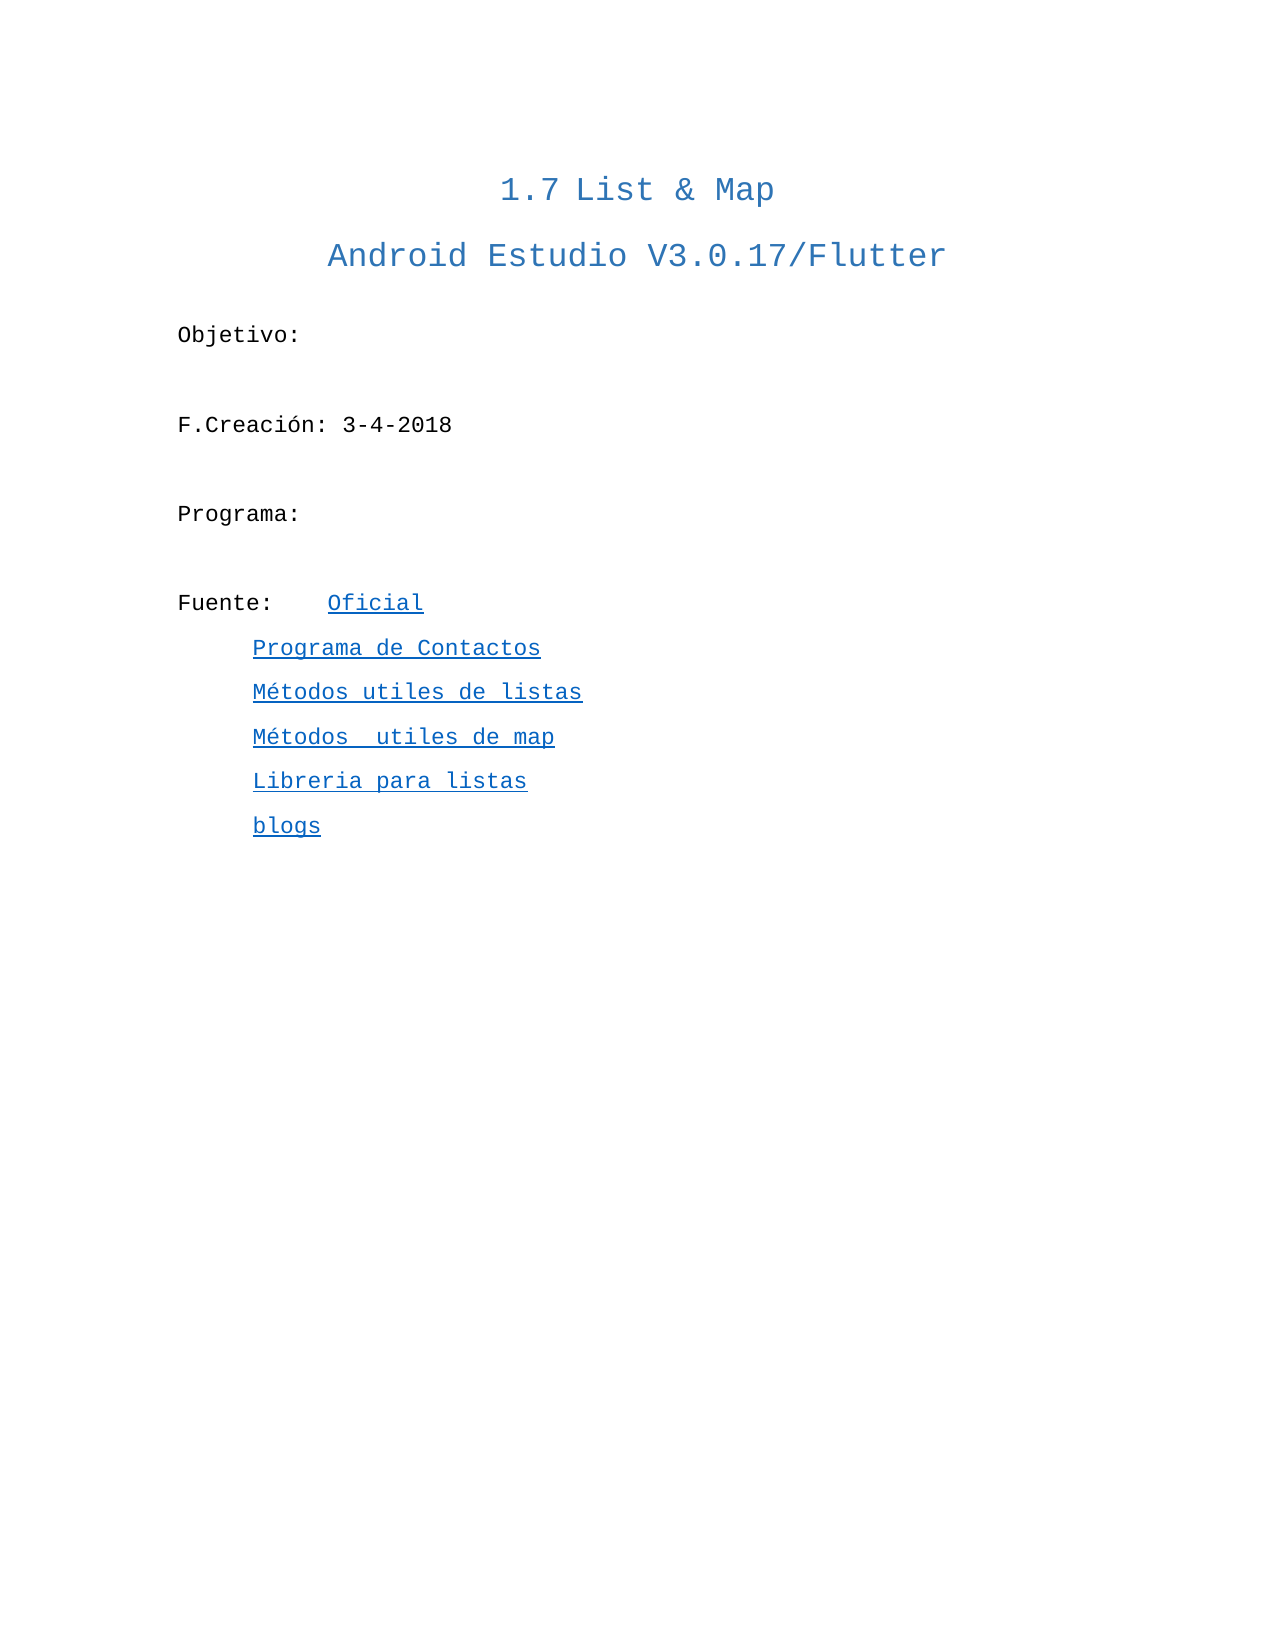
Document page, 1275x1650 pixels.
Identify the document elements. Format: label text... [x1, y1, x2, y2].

text Programa: [177, 502, 1098, 528]
text Métodos utiles de map [177, 725, 1098, 751]
text F.Creación: 3-4-2018 [177, 413, 1098, 439]
text Libreria para listas [177, 770, 1098, 796]
text Métodos utiles de listas [177, 681, 1098, 706]
text Objetivo: [177, 324, 1098, 350]
text blogs [177, 814, 1098, 840]
subtitle Android Estudio V3.0.17/Flutter [177, 238, 1098, 276]
text Fuente: Oficial [177, 591, 1098, 617]
subtitle List & Map [177, 173, 1098, 210]
text Programa de Contactos [177, 636, 1098, 662]
